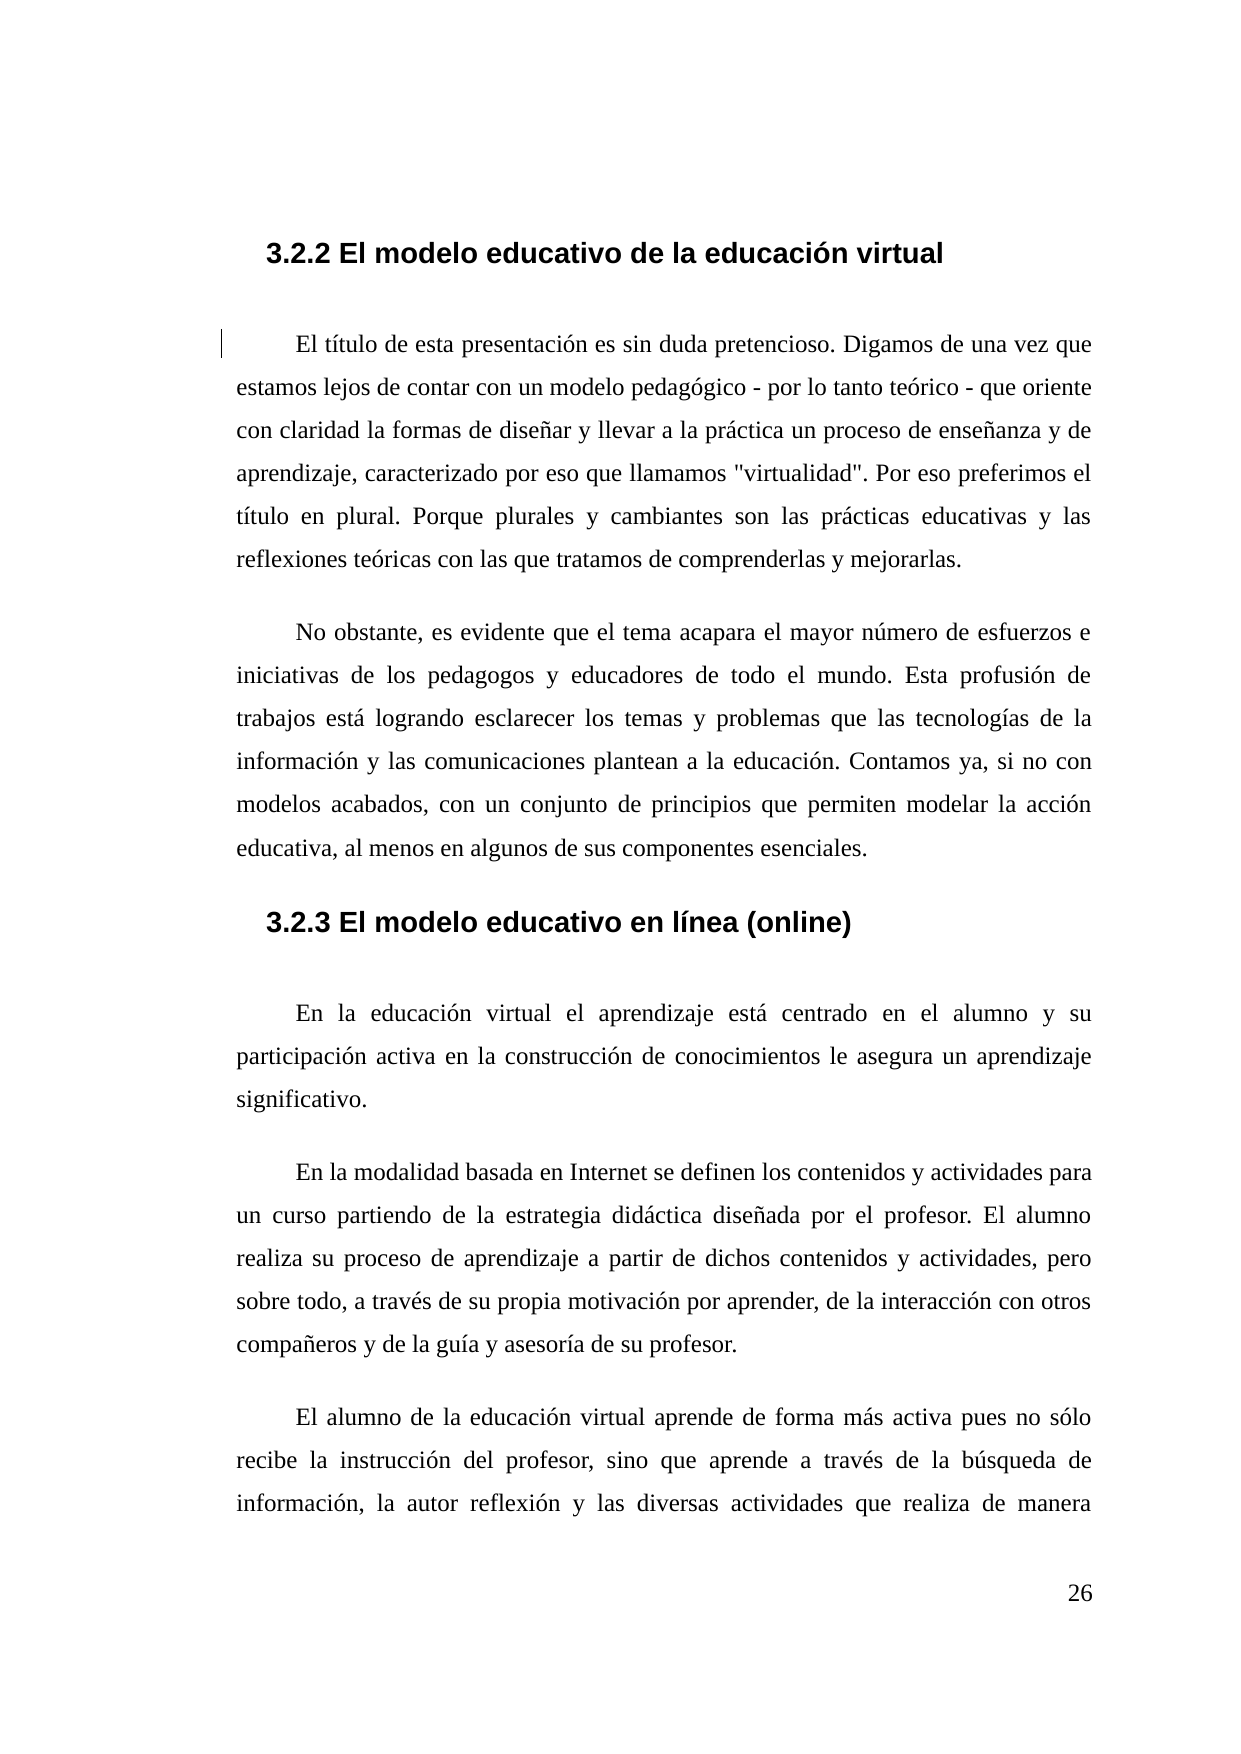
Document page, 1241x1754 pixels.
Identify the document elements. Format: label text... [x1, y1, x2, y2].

subtitle 3.2.2 El modelo educativo de la educación virtual [236, 236, 1093, 270]
text En la educación virtual el aprendizaje está centrado en el alumno y su participación activa en la construcción de conocimientos le asegura un aprendizaje significativo. [236, 998, 1093, 1113]
subtitle 3.2.3 El modelo educativo en línea (online) [236, 905, 1093, 939]
text No obstante, es evidente que el tema acapara el mayor número de esfuerzos e iniciativas de los pedagogos y educadores de todo el mundo. Esta profusión de trabajos está logrando esclarecer los temas y problemas que las tecnologías de la información y las comunicaciones plantean a la educación. Contamos ya, si no con modelos acabados, con un conjunto de principios que permiten modelar la acción educativa, al menos en algunos de sus componentes esenciales. [236, 617, 1093, 861]
text En la modalidad basada en Internet se definen los contenidos y actividades para un curso partiendo de la estrategia didáctica diseñada por el profesor. El alumno realiza su proceso de aprendizaje a partir de dichos contenidos y actividades, pero sobre todo, a través de su propia motivación por aprender, de la interacción con otros compañeros y de la guía y asesoría de su profesor. [236, 1157, 1093, 1358]
text El alumno de la educación virtual aprende de forma más activa pues no sólo recibe la instrucción del profesor, sino que aprende a través de la búsqueda de información, la autor reflexión y las diversas actividades que realiza de manera [236, 1402, 1093, 1517]
text El título de esta presentación es sin duda pretencioso. Digamos de una vez que estamos lejos de contar con un modelo pedagógico - por lo tanto teórico - que oriente con claridad la formas de diseñar y llevar a la práctica un proceso de enseñanza y de aprendizaje, caracterizado por eso que llamamos "virtualidad". Por eso preferimos el título en plural. Porque plurales y cambiantes son las prácticas educativas y las reflexiones teóricas con las que tratamos de comprenderlas y mejorarlas. [236, 329, 1093, 573]
